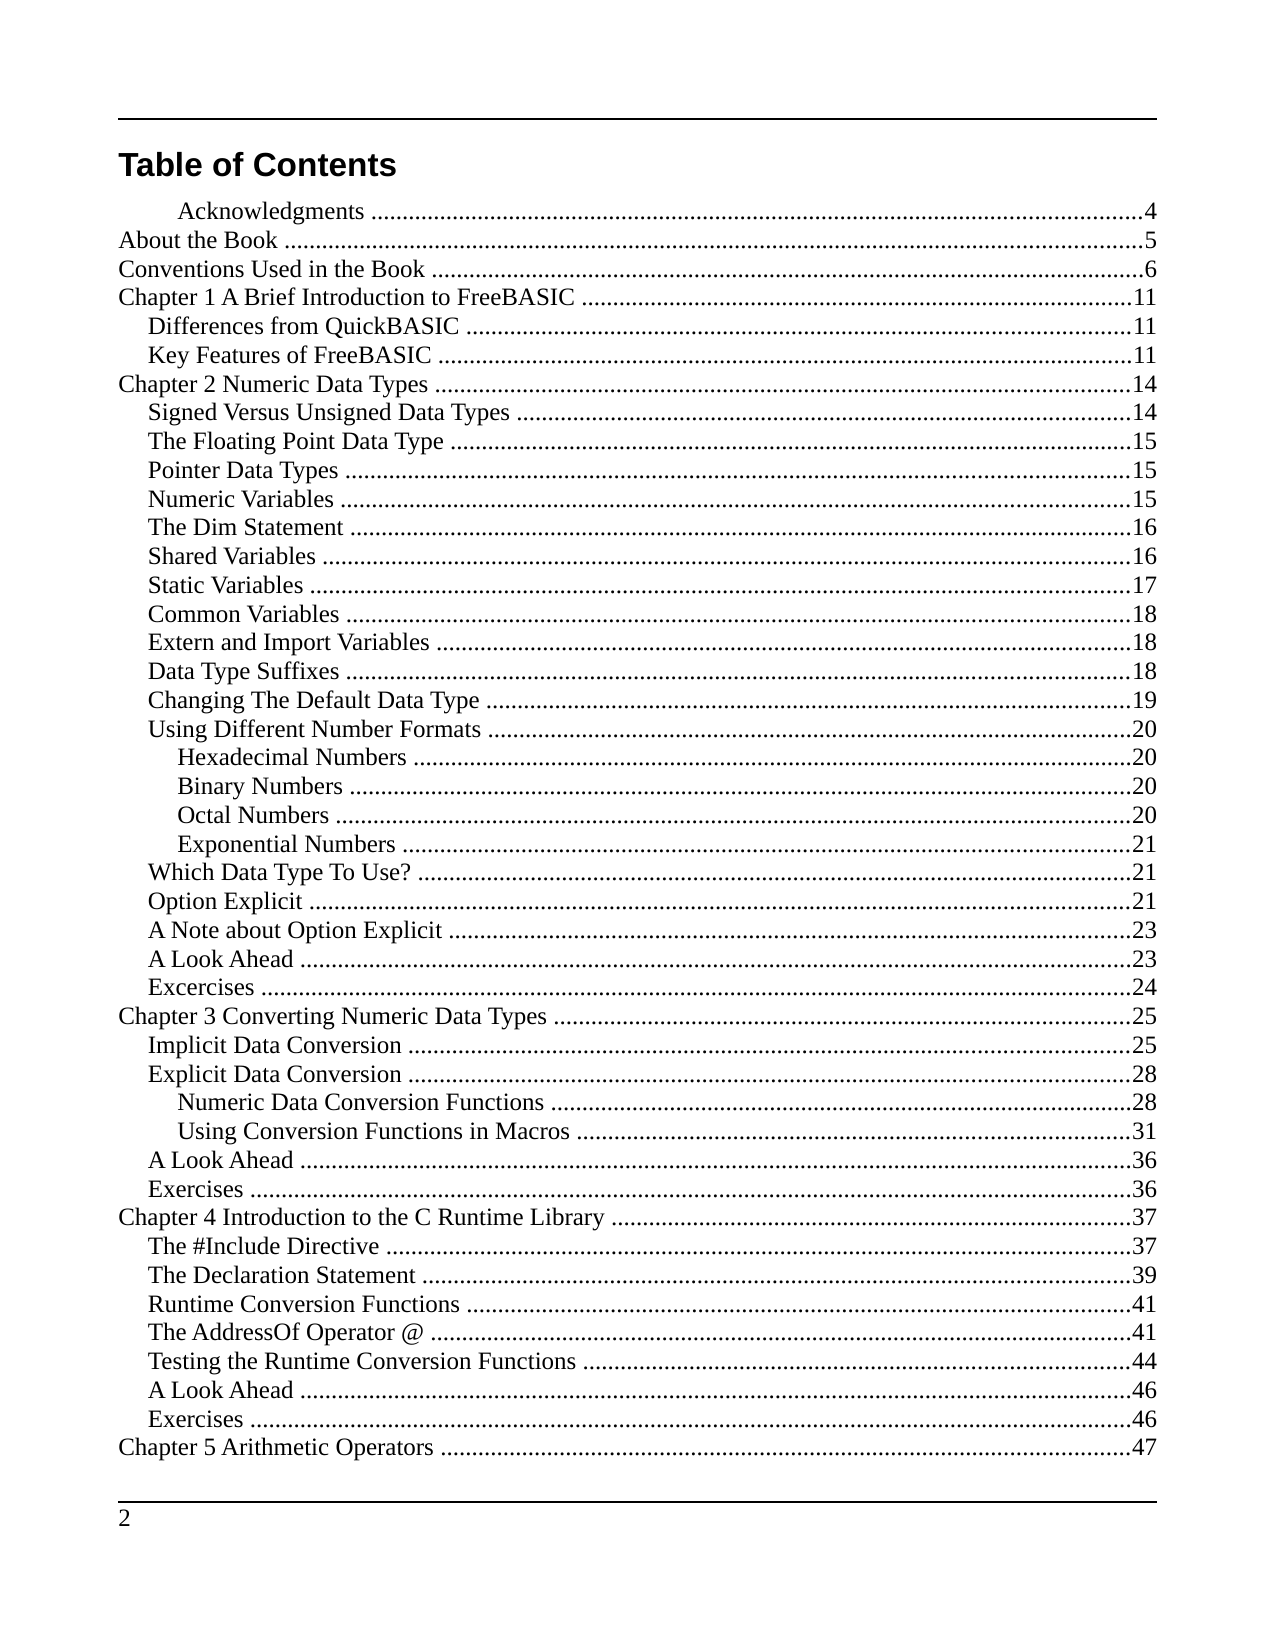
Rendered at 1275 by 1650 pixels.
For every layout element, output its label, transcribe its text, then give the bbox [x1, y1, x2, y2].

text Using Different Number Formats 20 [148, 714, 1157, 742]
text Pointer Data Types 15 [148, 455, 1157, 484]
text Exercises 36 [148, 1174, 1157, 1202]
text A Look Ahead 23 [148, 944, 1157, 972]
text Using Conversion Functions in Macros 31 [177, 1116, 1157, 1145]
text Option Explicit 21 [148, 886, 1157, 915]
text The #Include Directive 37 [148, 1231, 1157, 1260]
text The AddressOf Operator @ 41 [148, 1317, 1157, 1346]
text Changing The Default Data Type 19 [148, 685, 1157, 714]
text Chapter 1 A Brief Introduction to FreeBASIC 11 [118, 282, 1157, 311]
text Exponential Numbers 21 [177, 829, 1157, 857]
text Testing the Runtime Conversion Functions 44 [148, 1346, 1157, 1375]
text A Look Ahead 46 [148, 1375, 1157, 1404]
text Differences from QuickBASIC 11 [148, 311, 1157, 340]
text Implicit Data Conversion 25 [148, 1030, 1157, 1059]
text Signed Versus Unsigned Data Types 14 [148, 397, 1157, 426]
text Excercises 24 [148, 972, 1157, 1001]
text Which Data Type To Use? 21 [148, 857, 1157, 886]
text Numeric Variables 15 [148, 484, 1157, 512]
text A Look Ahead 36 [148, 1145, 1157, 1174]
text About the Book 5 [118, 225, 1157, 254]
text Binary Numbers 20 [177, 771, 1157, 800]
text Key Features of FreeBASIC 11 [148, 340, 1157, 369]
text Numeric Data Conversion Functions 28 [177, 1087, 1157, 1116]
text A Note about Option Explicit 23 [148, 915, 1157, 944]
text Chapter 3 Converting Numeric Data Types 25 [118, 1001, 1157, 1030]
subtitle Table of Contents [118, 145, 1157, 184]
text Chapter 4 Introduction to the C Runtime Library 37 [118, 1202, 1157, 1231]
text Chapter 5 Arithmetic Operators 47 [118, 1432, 1157, 1461]
text Data Type Suffixes 18 [148, 656, 1157, 685]
text Octal Numbers 20 [177, 800, 1157, 829]
text The Floating Point Data Type 15 [148, 426, 1157, 455]
text Extern and Import Variables 18 [148, 627, 1157, 656]
text Hexadecimal Numbers 20 [177, 742, 1157, 771]
text Conventions Used in the Book 6 [118, 254, 1157, 282]
text The Dim Statement 16 [148, 512, 1157, 541]
text The Declaration Statement 39 [148, 1260, 1157, 1289]
text Exercises 46 [148, 1404, 1157, 1432]
text Shared Variables 16 [148, 541, 1157, 570]
text Acknowledgments 4 [177, 196, 1157, 225]
text Runtime Conversion Functions 41 [148, 1289, 1157, 1317]
text Chapter 2 Numeric Data Types 14 [118, 369, 1157, 397]
text Explicit Data Conversion 28 [148, 1059, 1157, 1087]
text Common Variables 18 [148, 599, 1157, 627]
text Static Variables 17 [148, 570, 1157, 599]
